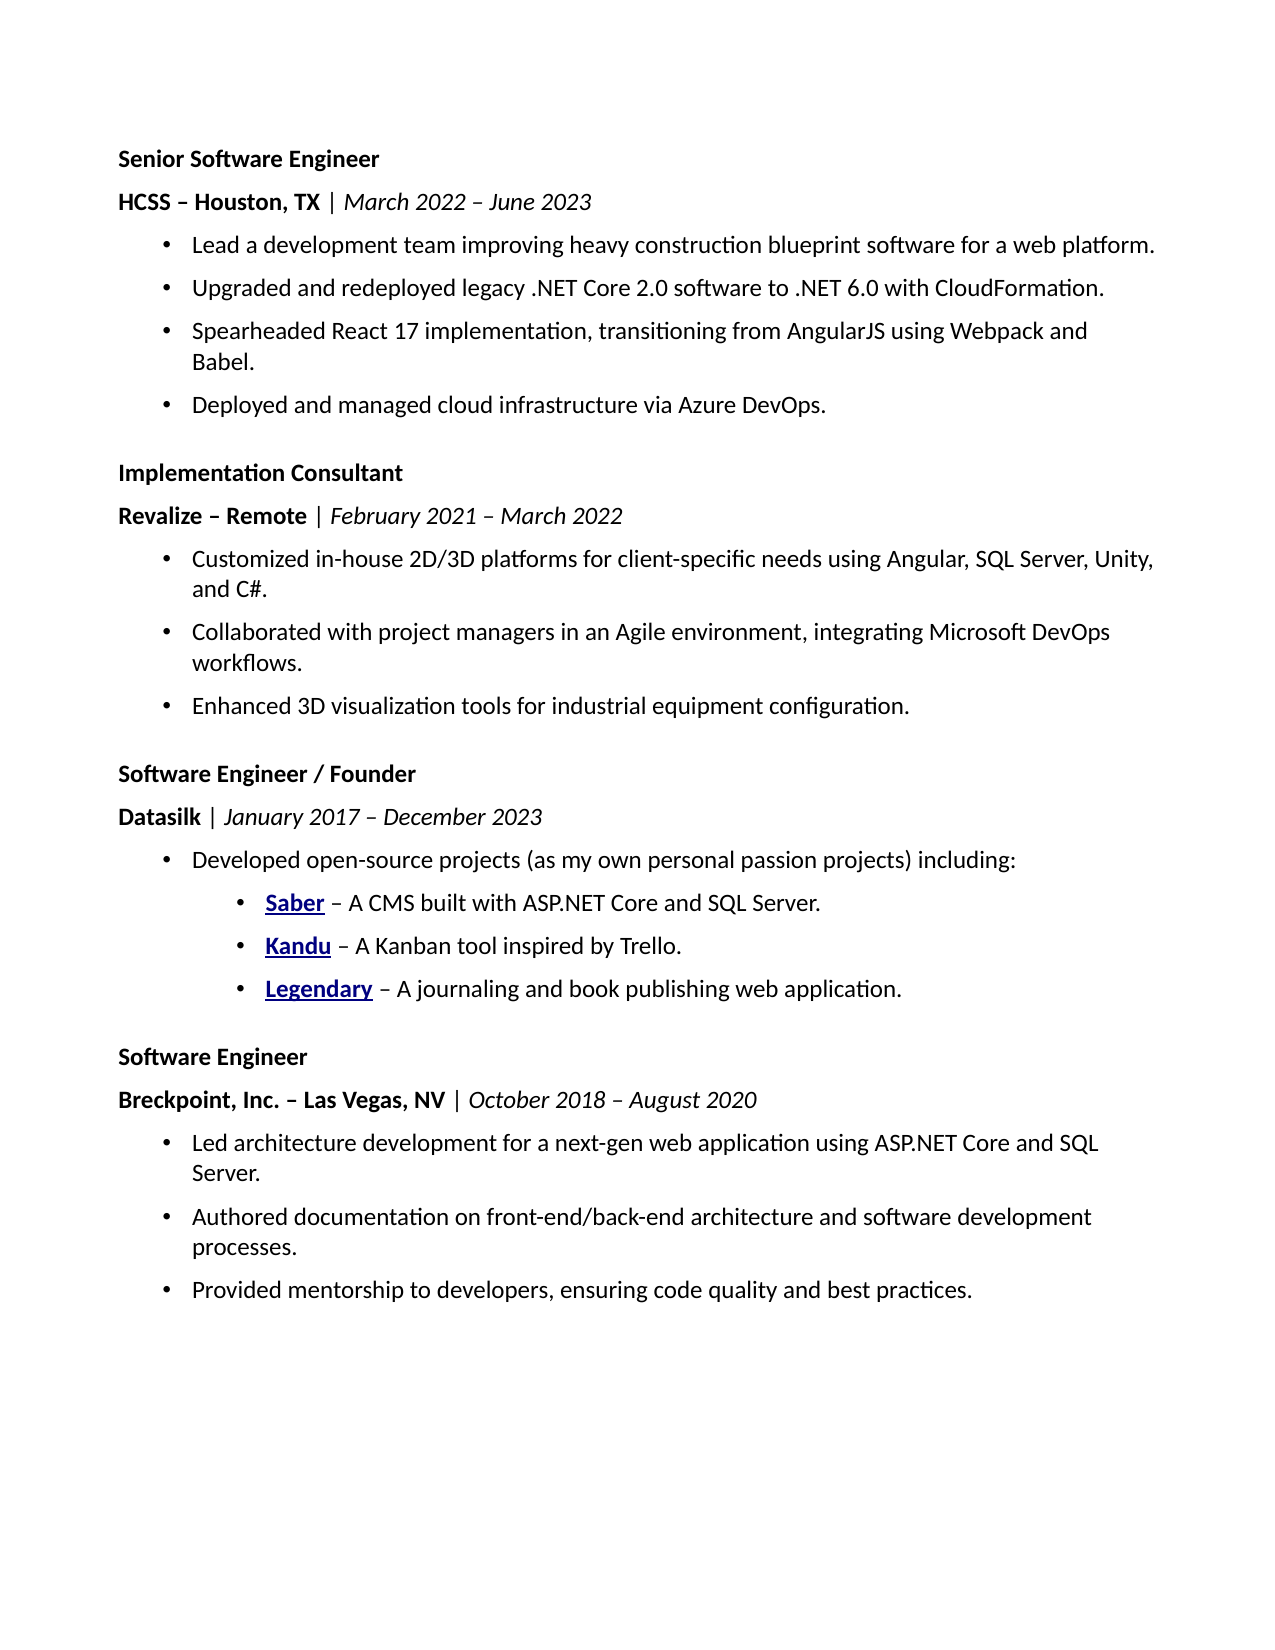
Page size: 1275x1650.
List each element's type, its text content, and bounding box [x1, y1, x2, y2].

list Legendary – A journaling and book publishing web application. [236, 973, 1157, 1003]
text Datasilk | January 2017 – December 2023 [118, 801, 1157, 831]
list Customized in-house 2D/3D platforms for client-specific needs using Angular, SQL Server, Unity, and C#. [162, 543, 1157, 604]
subtitle Software Engineer / Founder [118, 758, 1157, 788]
list Authored documentation on front-end/back-end architecture and software development processes. [162, 1201, 1157, 1262]
list Upgraded and redeployed legacy .NET Core 2.0 software to .NET 6.0 with CloudFormation. [162, 272, 1157, 303]
list Developed open-source projects (as my own personal passion projects) including: [162, 844, 1157, 874]
list Collaborated with project managers in an Agile environment, integrating Microsoft DevOps workflows. [162, 616, 1157, 677]
list Deployed and managed cloud infrastructure via Azure DevOps. [162, 389, 1157, 419]
list Saber – A CMS built with ASP.NET Core and SQL Server. [236, 887, 1157, 917]
subtitle Software Engineer [118, 1041, 1157, 1072]
list Led architecture development for a next-gen web application using ASP.NET Core and SQL Server. [162, 1127, 1157, 1188]
text Revalize – Remote | February 2021 – March 2022 [118, 500, 1157, 530]
text Breckpoint, Inc. – Las Vegas, NV | October 2018 – August 2020 [118, 1084, 1157, 1114]
list Spearheaded React 17 implementation, transitioning from AngularJS using Webpack and Babel. [162, 315, 1157, 376]
list Lead a development team improving heavy construction blueprint software for a web platform. [162, 229, 1157, 260]
text HCSS – Houston, TX | March 2022 – June 2023 [118, 186, 1157, 217]
list Provided mentorship to developers, ensuring code quality and best practices. [162, 1274, 1157, 1305]
subtitle Implementation Consultant [118, 457, 1157, 487]
list Kandu – A Kanban tool inspired by Trello. [236, 930, 1157, 961]
list Enhanced 3D visualization tools for industrial equipment configuration. [162, 690, 1157, 720]
subtitle Senior Software Engineer [118, 143, 1157, 174]
